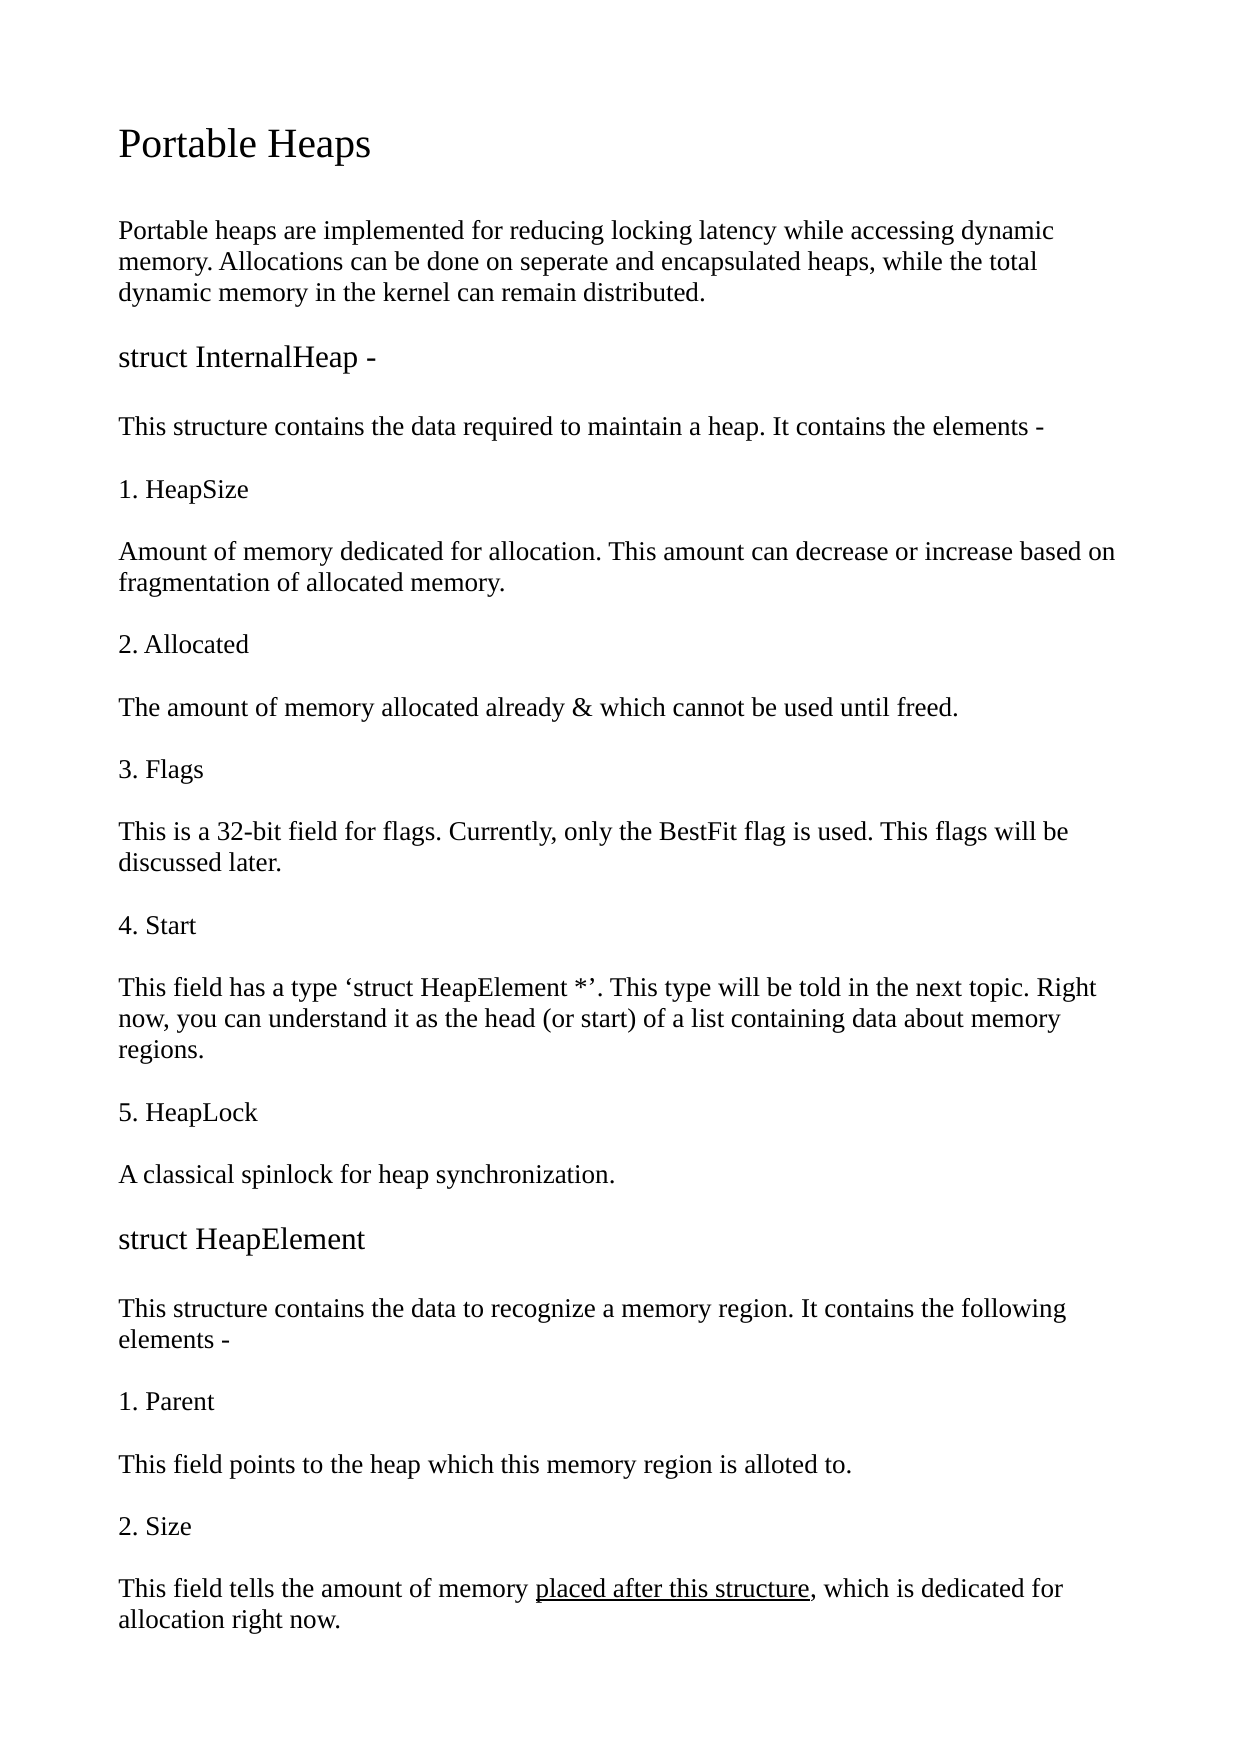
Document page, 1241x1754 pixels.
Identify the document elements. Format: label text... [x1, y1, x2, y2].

text Amount of memory dedicated for allocation. This amount can decrease or increase based on fragmentation of allocated memory. [118, 535, 1122, 597]
text Portable heaps are implemented for reducing locking latency while accessing dynamic memory. Allocations can be done on seperate and encapsulated heaps, while the total dynamic memory in the kernel can remain distributed. [118, 214, 1122, 307]
text Portable Heaps [118, 118, 1122, 166]
text A classical spinlock for heap synchronization. [118, 1158, 1122, 1189]
text 1. HeapSize [118, 473, 1122, 504]
text 4. Start [118, 909, 1122, 940]
text 2. Allocated [118, 628, 1122, 659]
text 2. Size [118, 1510, 1122, 1541]
text struct HeapElement [118, 1220, 1122, 1256]
text This structure contains the data required to maintain a heap. It contains the elements - [118, 410, 1122, 442]
text This field points to the heap which this memory region is alloted to. [118, 1448, 1122, 1479]
text 3. Flags [118, 753, 1122, 784]
text This field tells the amount of memory placed after this structure, which is dedicated for allocation right now. [118, 1572, 1122, 1635]
text 1. Parent [118, 1386, 1122, 1417]
text struct InternalHeap - [118, 338, 1122, 374]
text This is a 32-bit field for flags. Currently, only the BestFit flag is used. This flags will be discussed later. [118, 815, 1122, 878]
text This field has a type ‘struct HeapElement *’. This type will be told in the next topic. Right now, you can understand it as the head (or start) of a list containing data about memory regions. [118, 971, 1122, 1064]
text 5. HeapLock [118, 1096, 1122, 1127]
text The amount of memory allocated already & which cannot be used until freed. [118, 691, 1122, 722]
text This structure contains the data to recognize a memory region. It contains the following elements - [118, 1292, 1122, 1354]
